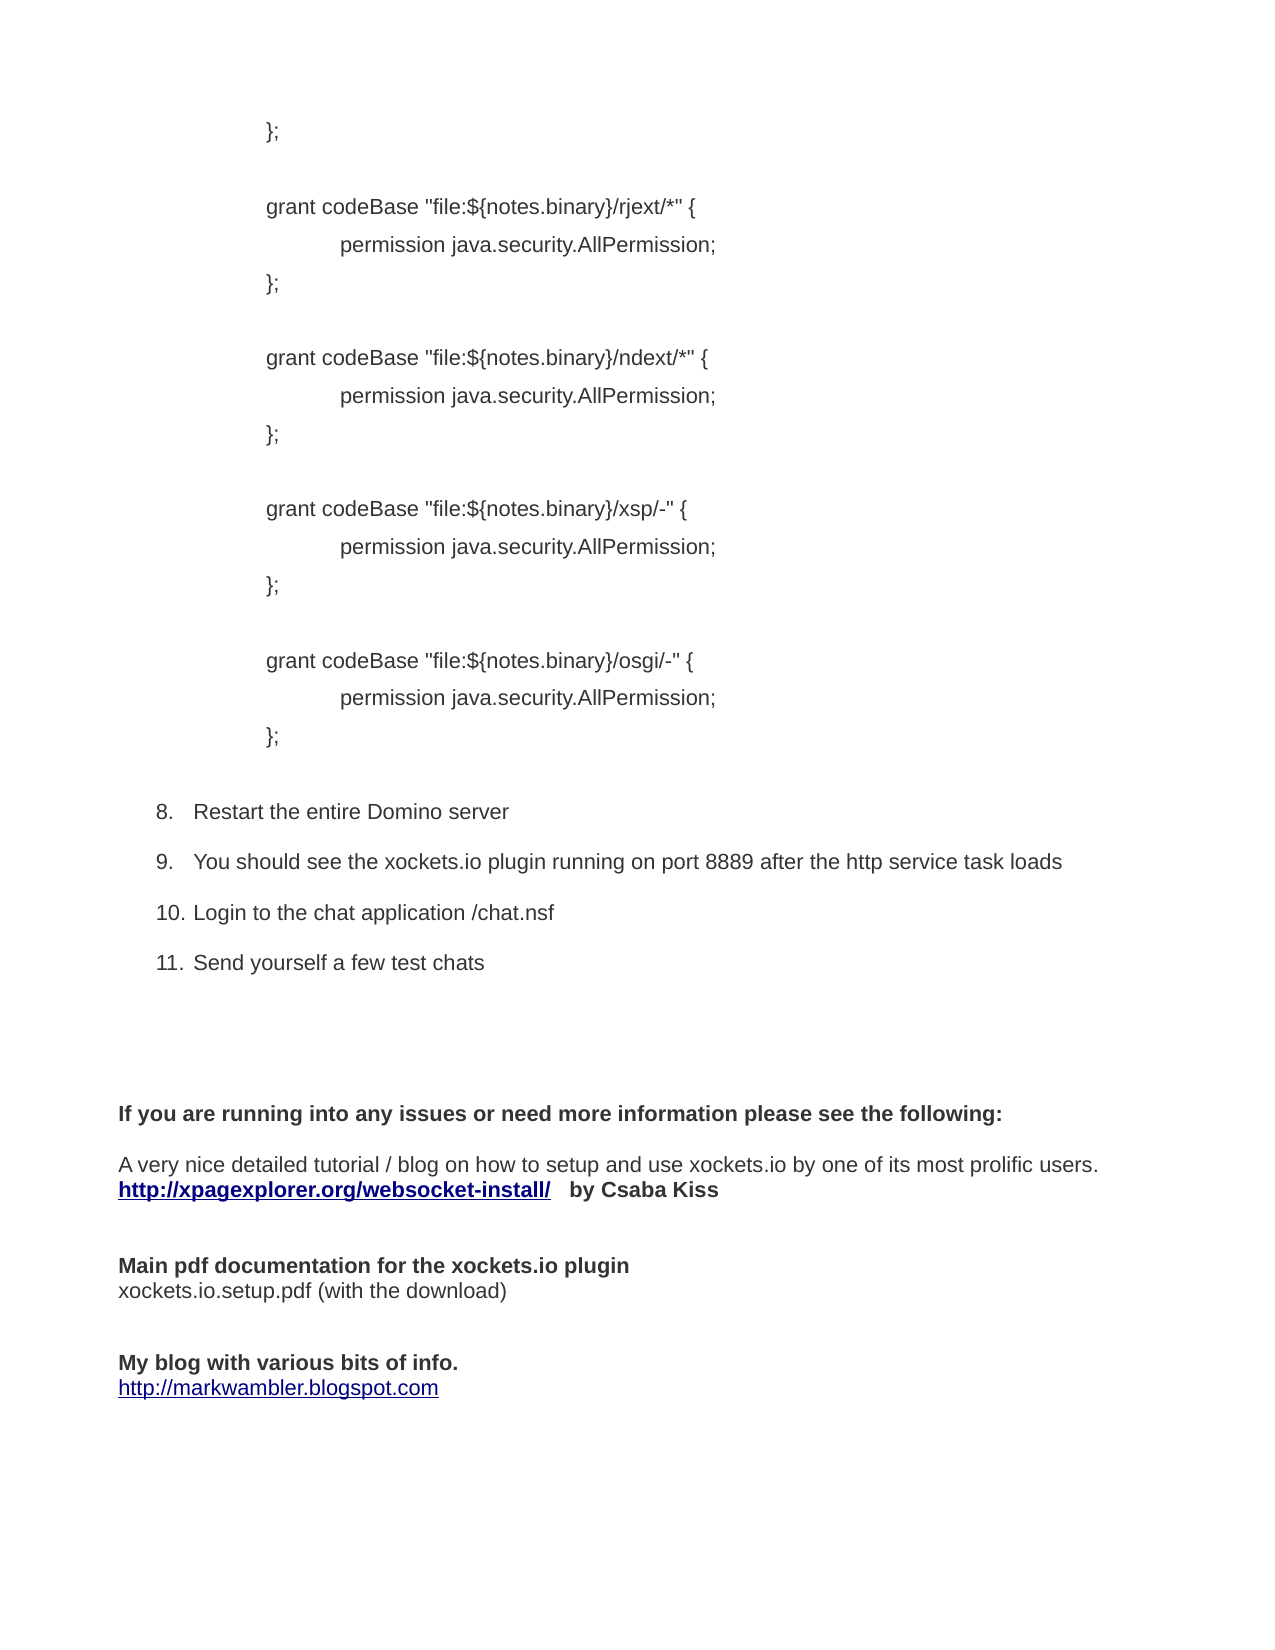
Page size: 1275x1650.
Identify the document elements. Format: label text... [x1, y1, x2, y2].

list Login to the chat application /chat.nsf [156, 899, 1157, 925]
list You should see the xockets.io plugin running on port 8889 after the http service task loads [156, 849, 1157, 874]
text permission java.security.AllPermission; [266, 534, 1157, 559]
text http://markwambler.blogspot.com [118, 1375, 1157, 1400]
text permission java.security.AllPermission; [266, 383, 1157, 408]
text grant codeBase "file:${notes.binary}/rjext/*" { [266, 194, 1157, 219]
text grant codeBase "file:${notes.binary}/osgi/-" { [266, 647, 1157, 673]
text My blog with various bits of info. [118, 1350, 1157, 1375]
text permission java.security.AllPermission; [266, 685, 1157, 711]
text grant codeBase "file:${notes.binary}/xsp/-" { [266, 496, 1157, 521]
text Main pdf documentation for the xockets.io plugin [118, 1252, 1157, 1278]
text permission java.security.AllPermission; [266, 232, 1157, 257]
text http://xpagexplorer.org/websocket-install/ by Csaba Kiss [118, 1177, 1157, 1202]
text }; [266, 118, 1157, 143]
text grant codeBase "file:${notes.binary}/ndext/*" { [266, 345, 1157, 370]
list Send yourself a few test chats [156, 950, 1157, 975]
text }; [266, 269, 1157, 294]
text }; [266, 421, 1157, 446]
text }; [266, 723, 1157, 748]
text If you are running into any issues or need more information please see the following: [118, 1101, 1157, 1126]
list Restart the entire Domino server [156, 799, 1157, 824]
text A very nice detailed tutorial / blog on how to setup and use xockets.io by one of its most prolific users. [118, 1152, 1157, 1177]
text }; [266, 572, 1157, 597]
text xockets.io.setup.pdf (with the download) [118, 1278, 1157, 1303]
